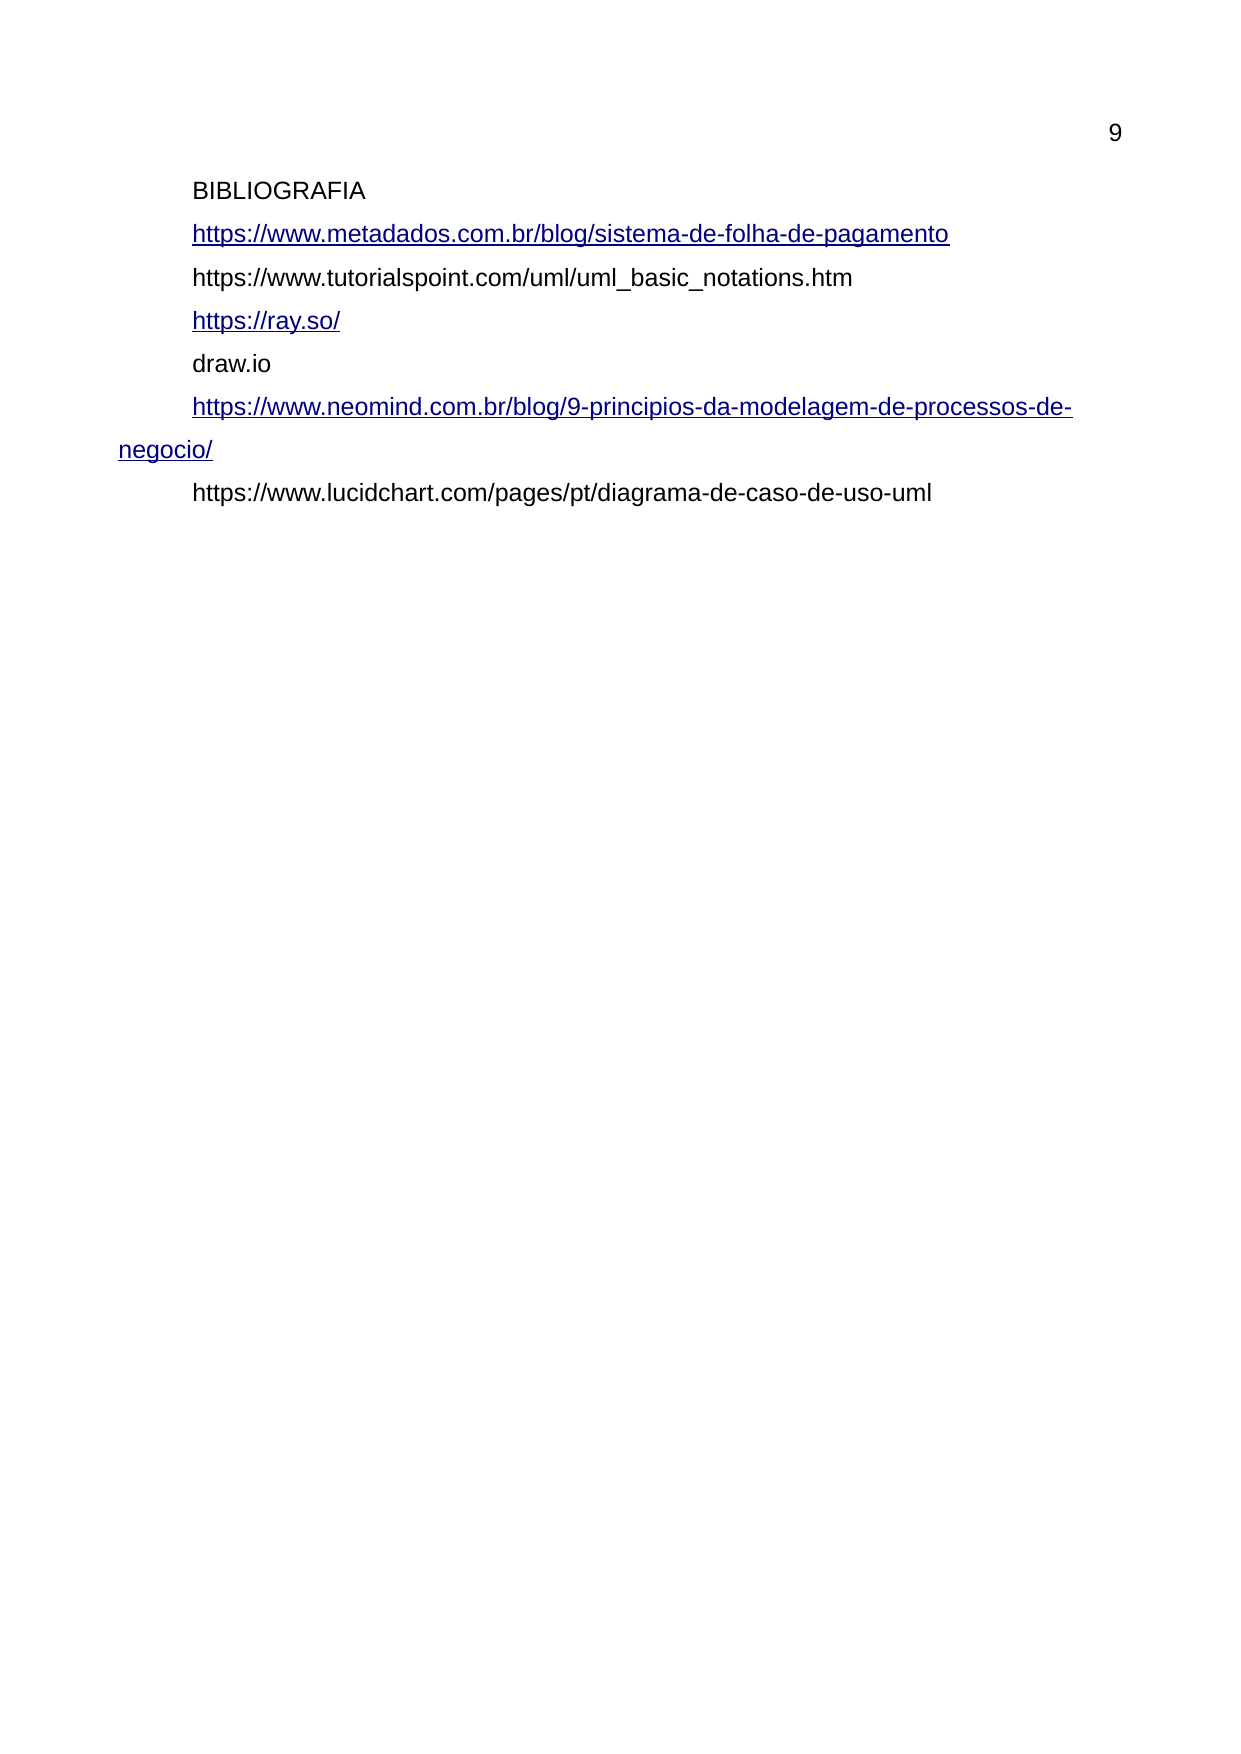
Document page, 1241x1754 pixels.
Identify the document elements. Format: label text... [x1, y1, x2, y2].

text https://www.lucidchart.com/pages/pt/diagrama-de-caso-de-uso-uml [118, 478, 1122, 507]
text https://www.neomind.com.br/blog/9-principios-da-modelagem-de-processos-de-negocio/ [118, 392, 1122, 464]
text https://www.tutorialspoint.com/uml/uml_basic_notations.htm [118, 263, 1122, 291]
text draw.io [118, 349, 1122, 378]
text https://ray.so/ [118, 306, 1122, 334]
text https://www.metadados.com.br/blog/sistema-de-folha-de-pagamento [118, 219, 1122, 248]
text BIBLIOGRAFIA [118, 176, 1122, 205]
